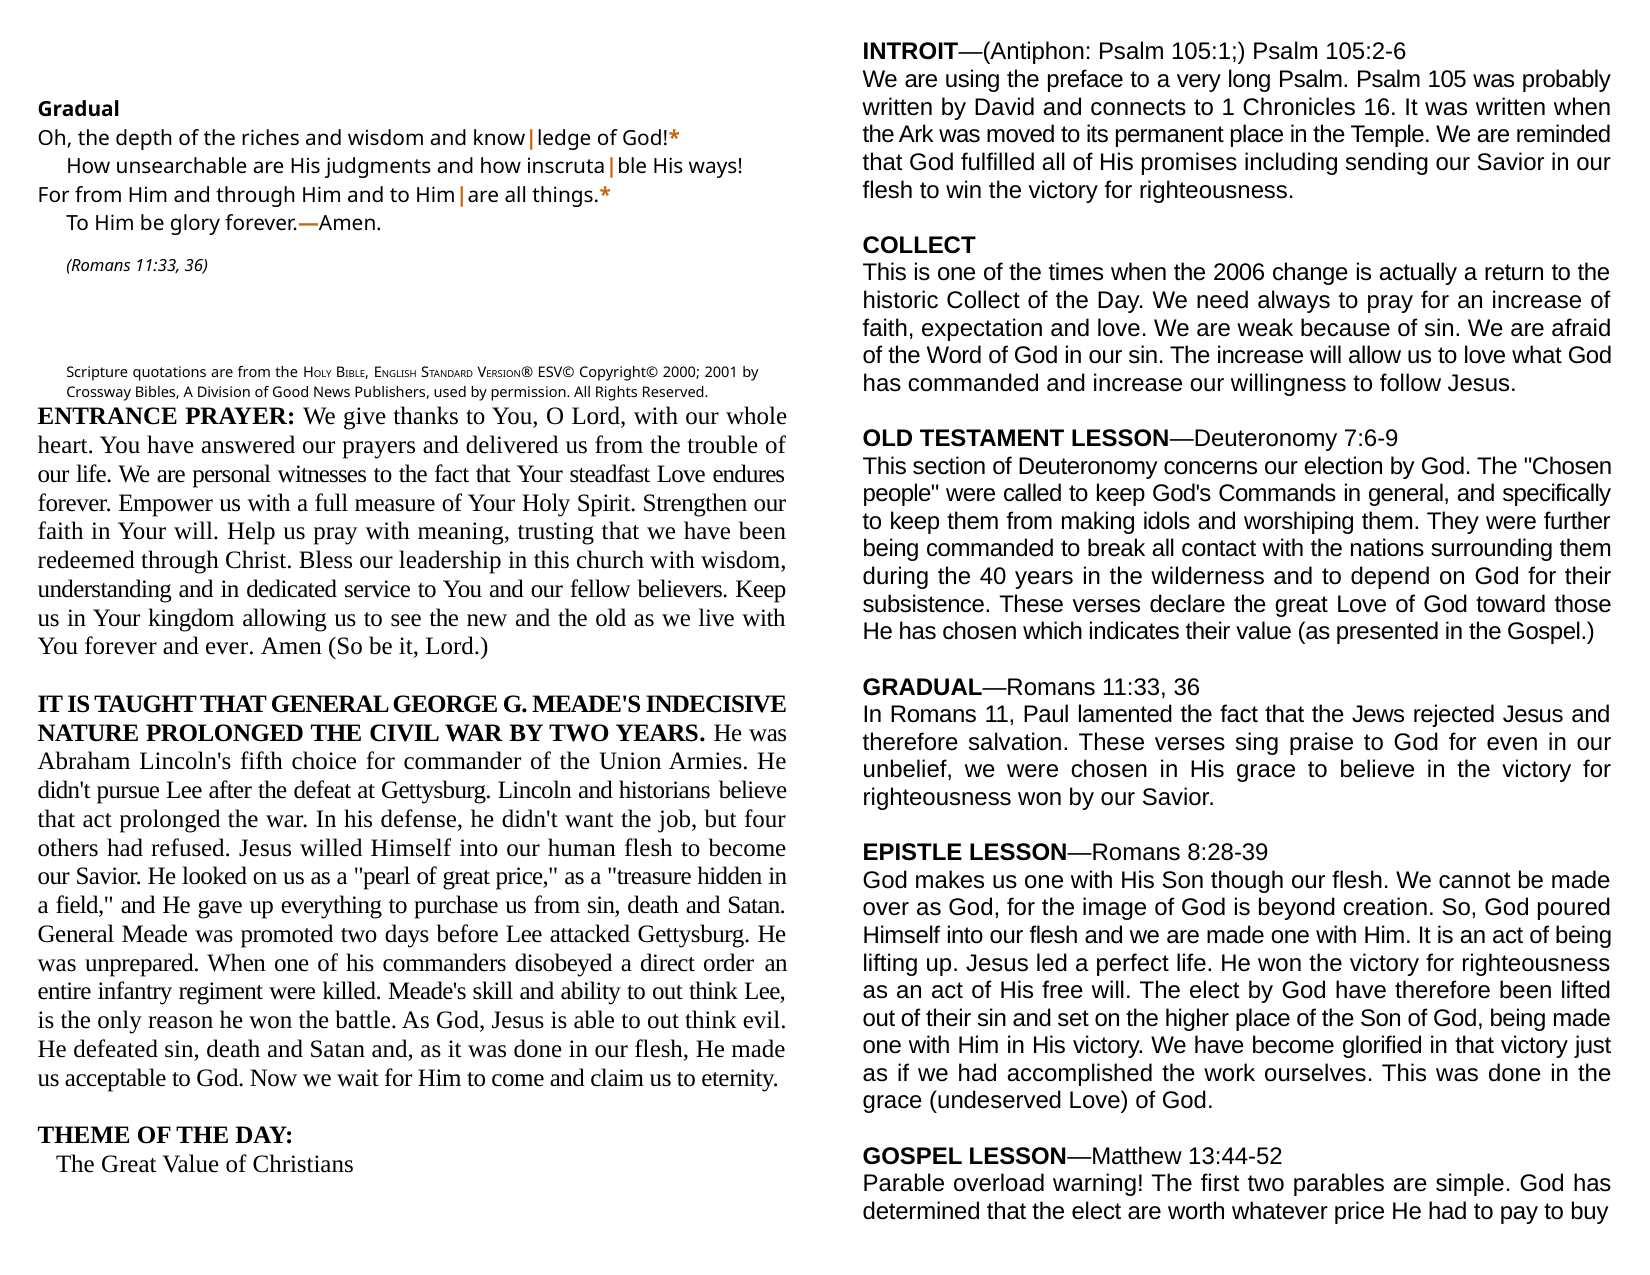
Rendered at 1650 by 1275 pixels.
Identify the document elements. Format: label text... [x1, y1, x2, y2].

text We are using the preface to a very long Psalm. Psalm 105 was probably written by David and connects to 1 Chronicles 16. It was written when the Ark was moved to its permanent place in the Temple. We are reminded that God fulfilled all of His promises including sending our Savior in our flesh to win the victory for righteousness. [862, 65, 1612, 203]
text EPISTLE LESSON—Romans 8:28-39 [862, 838, 1612, 866]
text THEME OF THE DAY: [37, 1120, 787, 1149]
text The Great Value of Christians [37, 1149, 787, 1178]
text COLLECT [862, 231, 1612, 258]
text (Romans 11:33, 36) [66, 254, 787, 276]
text GOSPEL LESSON—Matthew 13:44-52 [862, 1142, 1612, 1169]
text ENTRANCE PRAYER: We give thanks to You, O Lord, with our whole heart. You have answered our prayers and delivered us from the trouble of our life. We are personal witnesses to the fact that Your steadfast Love endures forever. Empower us with a full measure of Your Holy Spirit. Strengthen our faith in Your will. Help us pray with meaning, trusting that we have been redeemed through Christ. Bless our leadership in this church with wisdom, understanding and in dedicated service to You and our fellow believers. Keep us in Your kingdom allowing us to see the new and the old as we live with You forever and ever. Amen (So be it, Lord.) [37, 401, 787, 660]
text This section of Deuteronomy concerns our election by God. The "Chosen people" were called to keep God's Commands in general, and specifically to keep them from making idols and worshiping them. They were further being commanded to break all contact with the nations surrounding them during the 40 years in the wilderness and to depend on God for their subsistence. These verses declare the great Love of God toward those He has chosen which indicates their value (as presented in the Gospel.) [862, 452, 1612, 645]
text How unsearchable are His judgments and how inscruta|ble His ways! [66, 151, 787, 180]
text GRADUAL—Romans 11:33, 36 [862, 672, 1612, 700]
text Oh, the depth of the riches and wisdom and know|ledge of God!* [37, 123, 787, 151]
text This is one of the times when the 2006 change is actually a return to the historic Collect of the Day. We need always to pray for an increase of faith, expectation and love. We are weak because of sin. We are afraid of the Word of God in our sin. The increase will allow us to love what God has commanded and increase our willingness to follow Jesus. [862, 258, 1612, 396]
text Scripture quotations are from the Holy Bible, English Standard Version® ESV© Copyright© 2000; 2001 by Crossway Bibles, A Division of Good News Publishers, used by permission. All Rights Reserved. [66, 362, 759, 401]
text For from Him and through Him and to Him|are all things.* [37, 180, 787, 208]
text OLD TESTAMENT LESSON—Deuteronomy 7:6-9 [862, 424, 1612, 452]
text In Romans 11, Paul lamented the fact that the Jews rejected Jesus and therefore salvation. These verses sing praise to God for even in our unbelief, we were chosen in His grace to believe in the victory for righteousness won by our Savior. [862, 700, 1612, 810]
text Gradual [37, 94, 787, 123]
text God makes us one with His Son though our flesh. We cannot be made over as God, for the image of God is beyond creation. So, God poured Himself into our flesh and we are made one with Him. It is an act of being lifting up. Jesus led a perfect life. He won the victory for righteousness as an act of His free will. The elect by God have therefore been lifted out of their sin and set on the higher place of the Son of God, being made one with Him in His victory. We have become glorified in that victory just as if we had accomplished the work ourselves. This was done in the grace (undeserved Love) of God. [862, 866, 1612, 1114]
text IT IS TAUGHT THAT GENERAL GEORGE G. MEADE'S INDECISIVE NATURE PROLONGED THE CIVIL WAR BY TWO YEARS. He was Abraham Lincoln's fifth choice for commander of the Union Armies. He didn't pursue Lee after the defeat at Gettysburg. Lincoln and historians believe that act prolonged the war. In his defense, he didn't want the job, but four others had refused. Jesus willed Himself into our human flesh to become our Savior. He looked on us as a "pearl of great price," as a "treasure hidden in a field," and He gave up everything to purchase us from sin, death and Satan. General Meade was promoted two days before Lee attacked Gettysburg. He was unprepared. When one of his commanders disobeyed a direct order an entire infantry regiment were killed. Meade's skill and ability to out think Lee, is the only reason he won the battle. As God, Jesus is able to out think evil. He defeated sin, death and Satan and, as it was done in our flesh, He made us acceptable to God. Now we wait for Him to come and claim us to eternity. [37, 689, 787, 1091]
text To Him be glory forever.—Amen. [66, 208, 787, 237]
text Parable overload warning! The first two parables are simple. God has determined that the elect are worth whatever price He had to pay to buy [862, 1169, 1612, 1224]
text INTROIT—(Antiphon: Psalm 105:1;) Psalm 105:2-6 [862, 37, 1612, 65]
